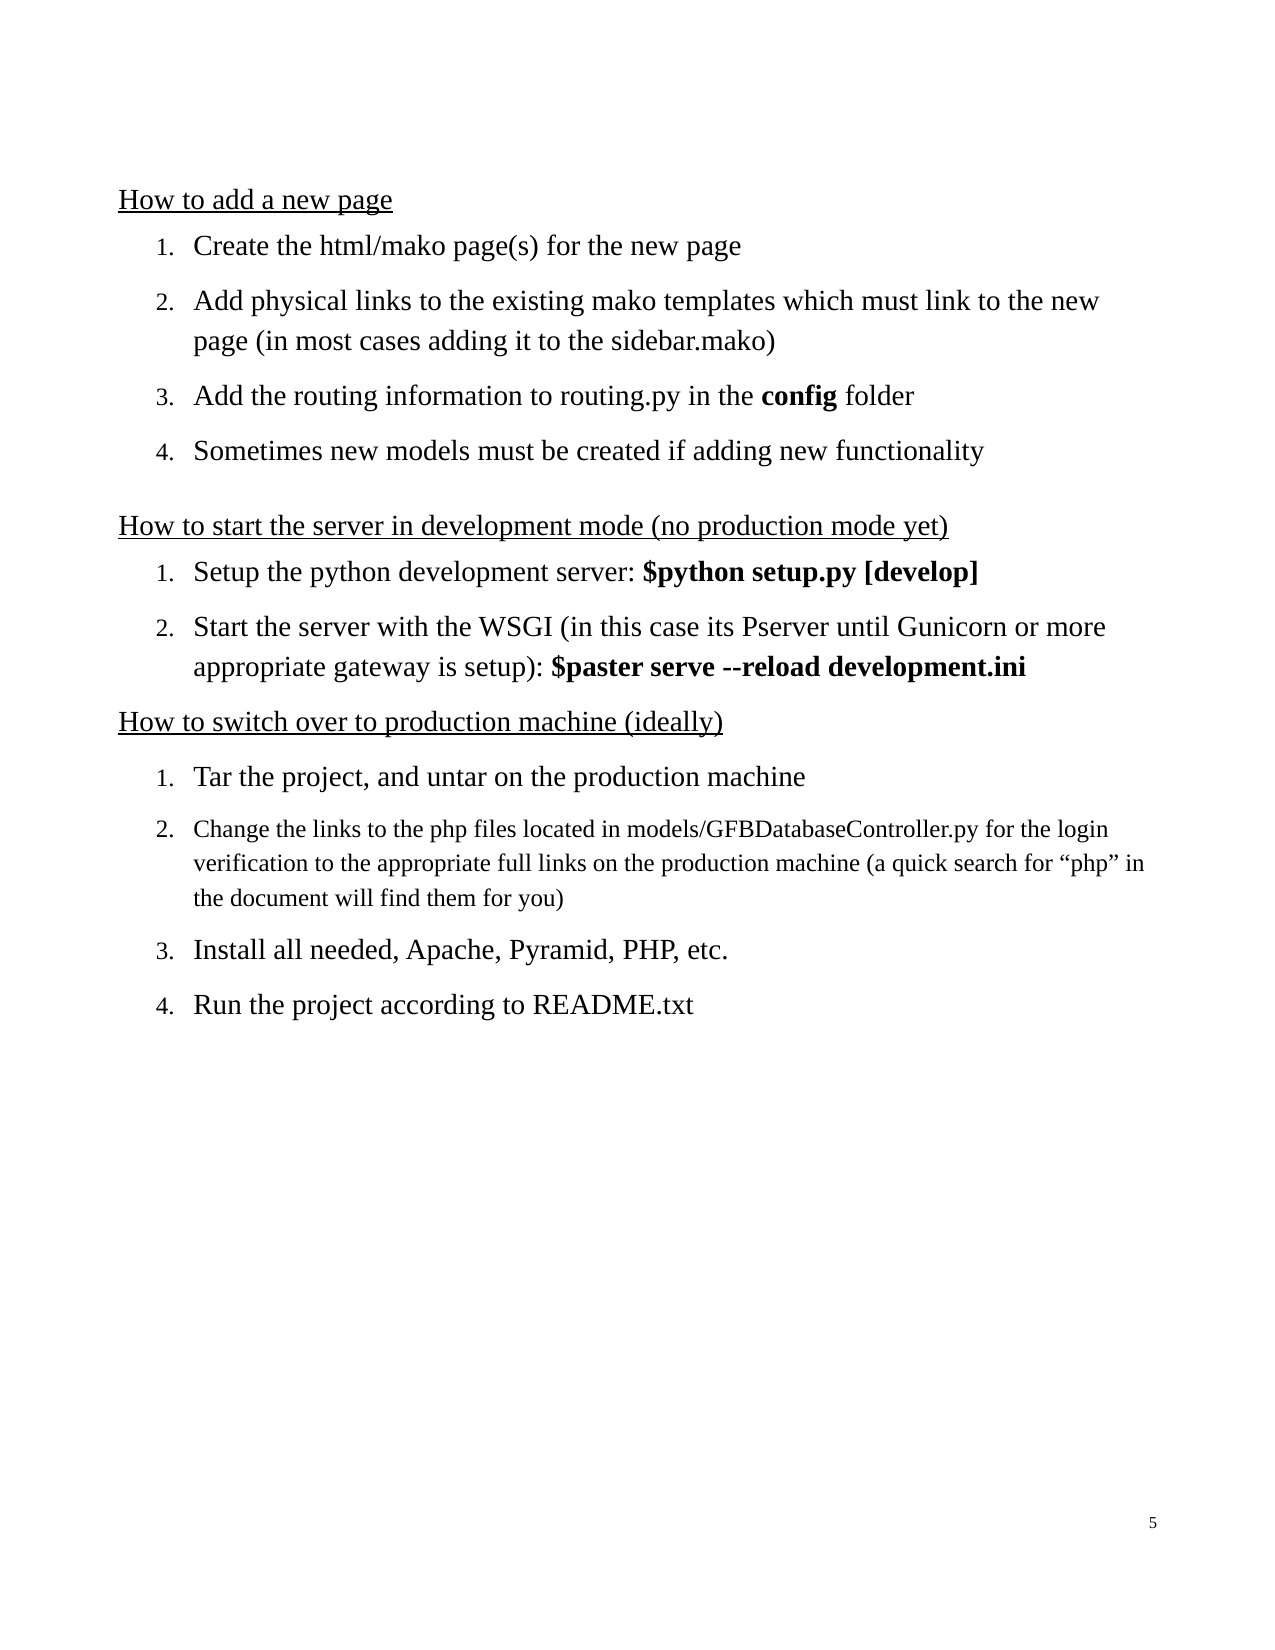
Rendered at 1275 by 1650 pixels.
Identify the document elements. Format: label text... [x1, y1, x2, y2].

list Setup the python development server: $python setup.py [develop] [156, 554, 1157, 588]
list Start the server with the WSGI (in this case its Pserver until Gunicorn or more appropriate gateway is setup): $paster serve --reload development.ini [156, 609, 1157, 683]
list Add the routing information to routing.py in the config folder [156, 378, 1157, 412]
list Run the project according to README.txt [156, 987, 1157, 1020]
list Sometimes new models must be created if adding new functionality [156, 433, 1157, 466]
text How to switch over to production machine (ideally) [118, 704, 1157, 738]
list Create the html/mako page(s) for the new page [156, 228, 1157, 262]
subtitle How to start the server in development mode (no production mode yet) [118, 508, 1157, 542]
list Add physical links to the existing mako templates which must link to the new page (in most cases adding it to the sidebar.mako) [156, 283, 1157, 357]
list Install all needed, Apache, Pyramid, PHP, etc. [156, 932, 1157, 966]
list Tar the project, and untar on the production machine [156, 759, 1157, 793]
subtitle How to add a new page [118, 182, 1157, 216]
list Change the links to the php files located in models/GFBDatabaseController.py for the login verification to the appropriate full links on the production machine (a quick search for “php” in the document will find them for you) [156, 814, 1157, 912]
